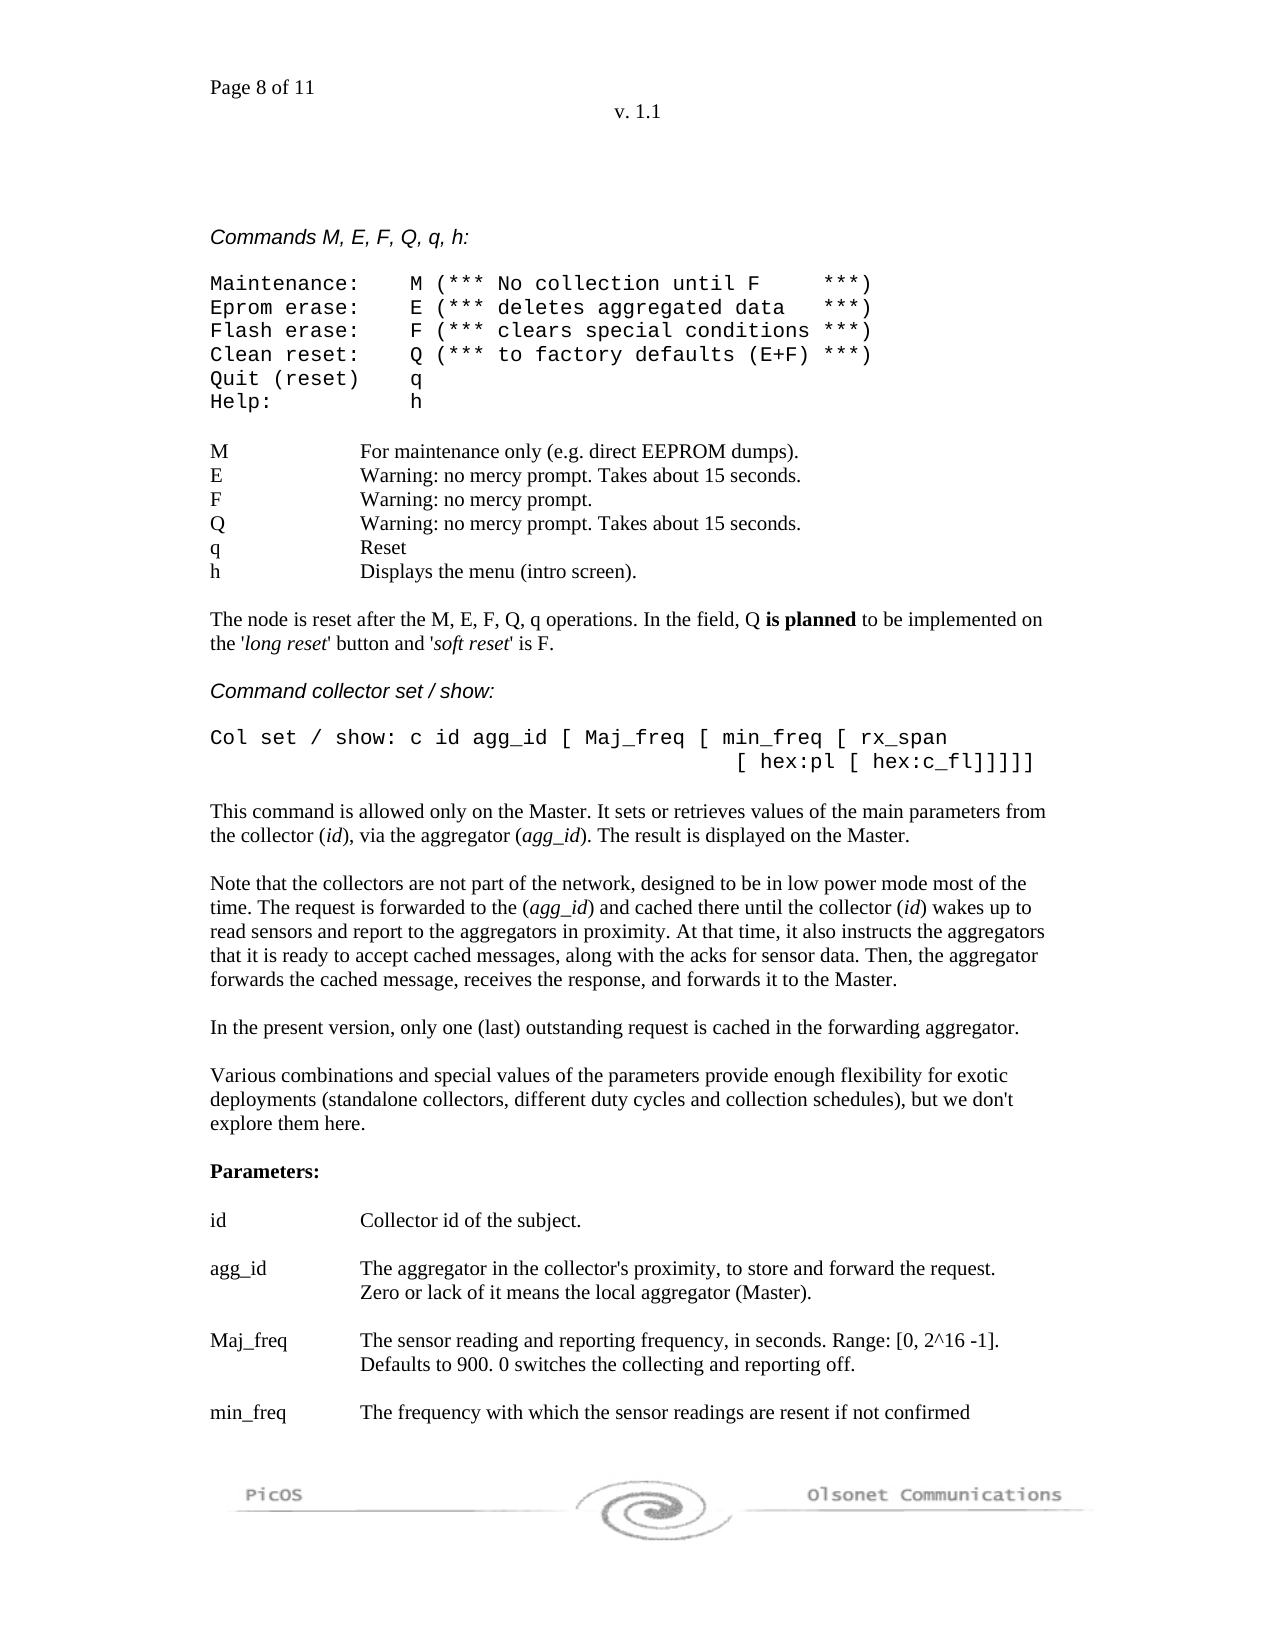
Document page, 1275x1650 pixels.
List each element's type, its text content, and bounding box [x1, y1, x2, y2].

text The node is reset after the M, E, F, Q, q operations. In the field, Q is planned to be implemented on the 'long reset' button and 'soft reset' is F. [210, 607, 1065, 655]
text h Displays the menu (intro screen). [210, 559, 1065, 583]
text min_freq The frequency with which the sensor readings are resent if not confirmed [210, 1400, 1065, 1424]
text Clean reset: Q (*** to factory defaults (E+F) ***) [210, 344, 1065, 368]
text Quit (reset) q [210, 368, 1065, 391]
text Eprom erase: E (*** deletes aggregated data ***) [210, 297, 1065, 320]
text M For maintenance only (e.g. direct EEPROM dumps). [210, 438, 1065, 463]
text Zero or lack of it means the local aggregator (Master). [210, 1280, 1065, 1304]
text Maintenance: M (*** No collection until F ***) [210, 273, 1065, 297]
text id Collector id of the subject. [210, 1208, 1065, 1232]
text F Warning: no mercy prompt. [210, 487, 1065, 511]
text agg_id The aggregator in the collector's proximity, to store and forward the request. [210, 1256, 1065, 1280]
text Q Warning: no mercy prompt. Takes about 15 seconds. [210, 511, 1065, 535]
text Parameters: [210, 1159, 1065, 1183]
text Help: h [210, 391, 1065, 415]
text Flash erase: F (*** clears special conditions ***) [210, 320, 1065, 344]
text Various combinations and special values of the parameters provide enough flexibility for exotic deployments (standalone collectors, different duty cycles and collection schedules), but we don't explore them here. [210, 1063, 1065, 1135]
text Maj_freq The sensor reading and reporting frequency, in seconds. Range: [0, 2^16 -1]. [210, 1328, 1065, 1352]
text This command is allowed only on the Master. It sets or retrieves values of the main parameters from the collector (id), via the aggregator (agg_id). The result is displayed on the Master. [210, 798, 1065, 847]
text q Reset [210, 535, 1065, 559]
subtitle Commands M, E, F, Q, q, h: [210, 225, 1065, 249]
picture [226, 1464, 1094, 1566]
text In the present version, only one (last) outstanding request is cached in the forwarding aggregator. [210, 1015, 1065, 1039]
text Note that the collectors are not part of the network, designed to be in low power mode most of the time. The request is forwarded to the (agg_id) and cached there until the collector (id) wakes up to read sensors and report to the aggregators in proximity. At that time, it also instructs the aggregators [210, 871, 1065, 943]
text Defaults to 900. 0 switches the collecting and reporting off. [210, 1352, 1065, 1376]
text E Warning: no mercy prompt. Takes about 15 seconds. [210, 463, 1065, 487]
text Col set / show: c id agg_id [ Maj_freq [ min_freq [ rx_span [ hex:pl [ hex:c_fl]]]]] [210, 727, 1065, 774]
text that it is ready to accept cached messages, along with the acks for sensor data. Then, the aggregator forwards the cached message, receives the response, and forwards it to the Master. [210, 943, 1065, 991]
subtitle Command collector set / show: [210, 679, 1065, 703]
